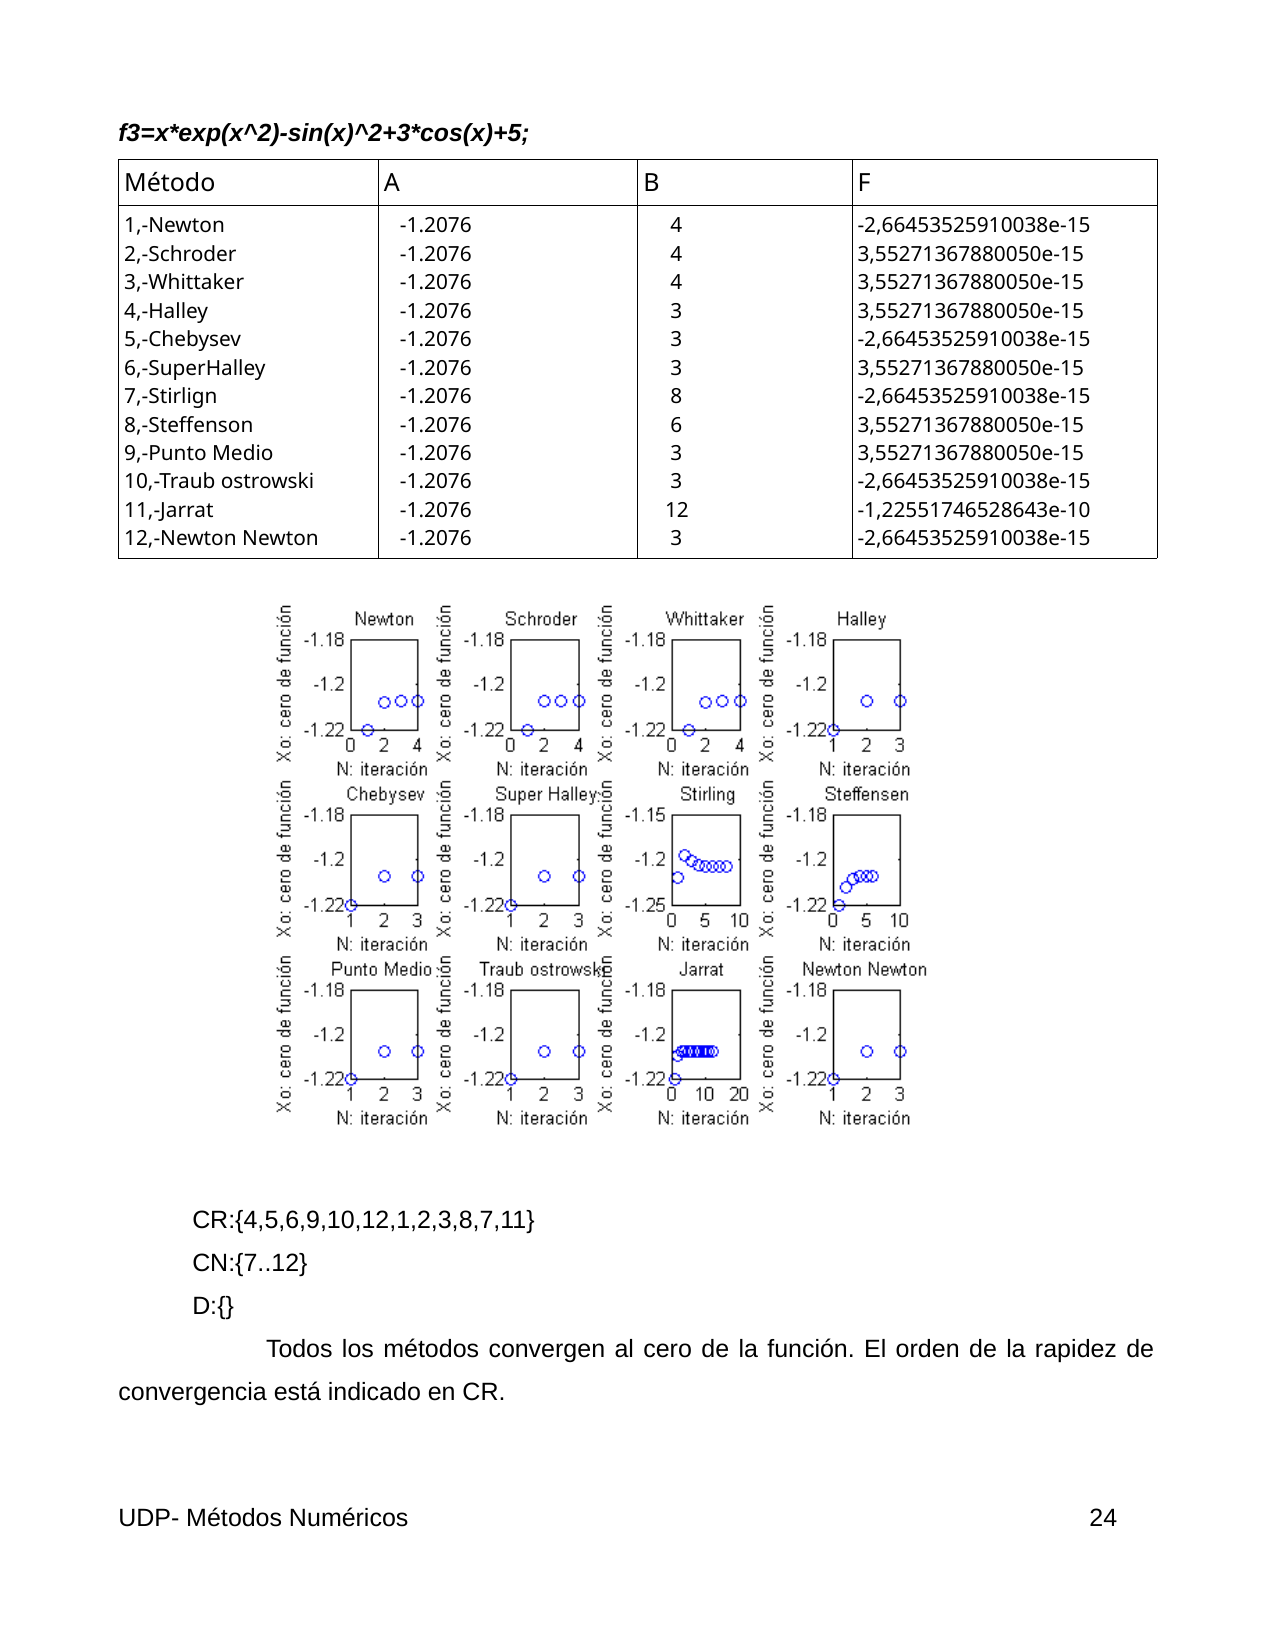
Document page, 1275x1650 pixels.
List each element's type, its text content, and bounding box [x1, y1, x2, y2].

table_header B [638, 160, 852, 205]
table_cell 1,-Newton 2,-Schroder 3,-Whittaker 4,-Halley 5,-Chebysev 6,-SuperHalley 7,-Stirlign 8,-Steffenson 9,-Punto Medio 10,-Traub ostrowski 11,-Jarrat 12,-Newton Newton [119, 206, 378, 558]
table_header Método [119, 160, 378, 205]
text Todos los métodos convergen al cero de la función. El orden de la rapidez de convergencia está indicado en CR. [118, 1334, 1157, 1406]
table_header F [853, 160, 1157, 205]
text D:{} [118, 1291, 1157, 1319]
picture [199, 581, 979, 1165]
subtitle f3=x*exp(x^2)-sin(x)^2+3*cos(x)+5; [118, 118, 1157, 147]
table_cell -2,66453525910038e-15 3,55271367880050e-15 3,55271367880050e-15 3,55271367880050e-15 -2,66453525910038e-15 3,55271367880050e-15 -2,66453525910038e-15 3,55271367880050e-15 3,55271367880050e-15 -2,66453525910038e-15 -1,22551746528643e-10 -2,66453525910038e-15 [853, 206, 1157, 558]
text CN:{7..12} [118, 1248, 1157, 1276]
table_header A [379, 160, 637, 205]
table_cell -1.2076 -1.2076 -1.2076 -1.2076 -1.2076 -1.2076 -1.2076 -1.2076 -1.2076 -1.2076 -1.2076 -1.2076 [379, 206, 637, 558]
text CR:{4,5,6,9,10,12,1,2,3,8,7,11} [118, 1204, 1157, 1233]
table_cell 4 4 4 3 3 3 8 6 3 3 12 3 [638, 206, 852, 558]
